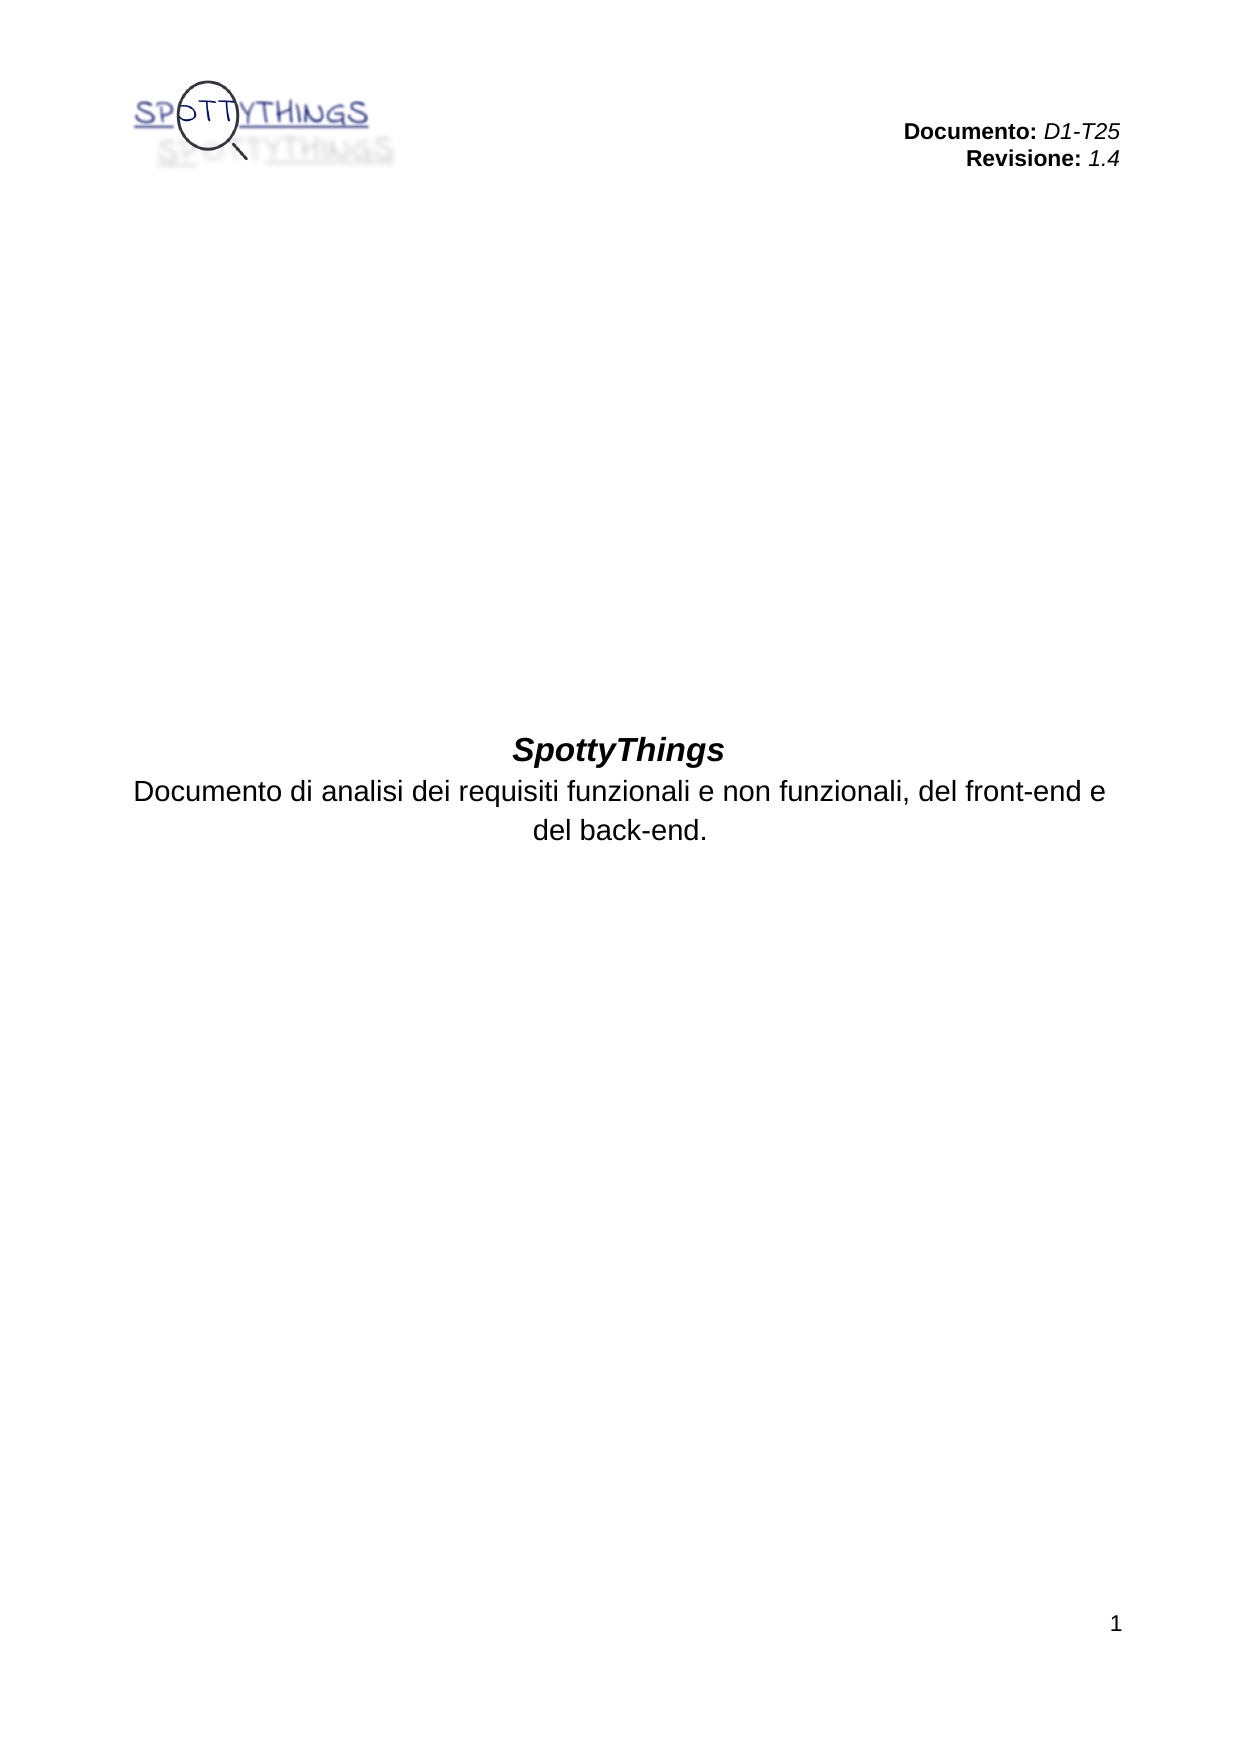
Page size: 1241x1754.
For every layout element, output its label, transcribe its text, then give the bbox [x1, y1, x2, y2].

picture [123, 73, 399, 187]
text SpottyThings [118, 730, 1122, 769]
text Documento di analisi dei requisiti funzionali e non funzionali, del front-end e del back-end. [118, 774, 1122, 847]
